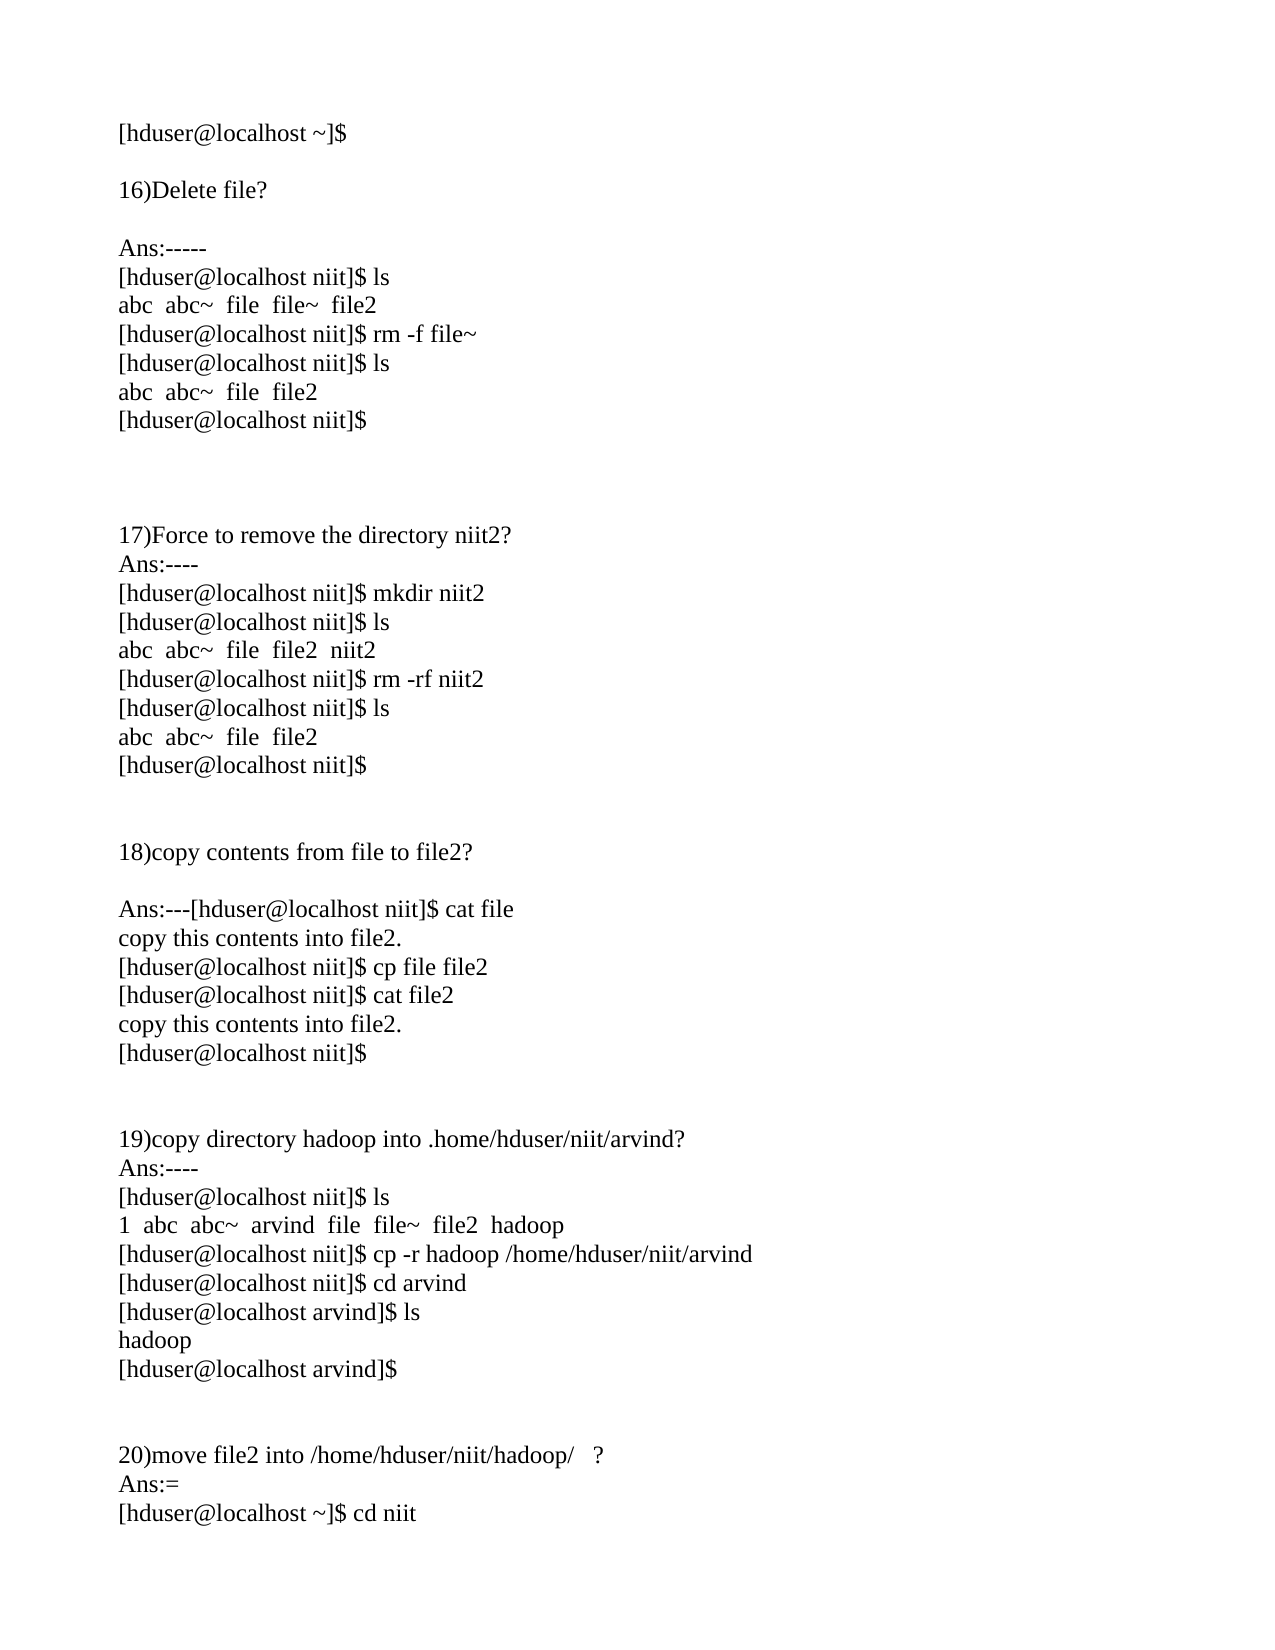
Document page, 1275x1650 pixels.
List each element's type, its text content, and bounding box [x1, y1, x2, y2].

text [hduser@localhost niit]$ cd arvind [118, 1268, 1157, 1297]
text [hduser@localhost niit]$ rm -rf niit2 [118, 664, 1157, 693]
text [hduser@localhost niit]$ ls [118, 607, 1157, 636]
text abc abc~ file file2 niit2 [118, 636, 1157, 664]
text [hduser@localhost niit]$ mkdir niit2 [118, 578, 1157, 607]
text Ans:---- [118, 1153, 1157, 1182]
text [hduser@localhost ~]$ cd niit [118, 1498, 1157, 1527]
text 16)Delete file? [118, 176, 1157, 204]
text 19)copy directory hadoop into .home/hduser/niit/arvind? [118, 1124, 1157, 1153]
text 18)copy contents from file to file2? [118, 837, 1157, 866]
text [hduser@localhost niit]$ [118, 1038, 1157, 1067]
text [hduser@localhost arvind]$ [118, 1354, 1157, 1383]
text [hduser@localhost niit]$ ls [118, 348, 1157, 377]
text [hduser@localhost ~]$ [118, 118, 1157, 147]
text 1 abc abc~ arvind file file~ file2 hadoop [118, 1211, 1157, 1239]
text [hduser@localhost niit]$ rm -f file~ [118, 319, 1157, 348]
text Ans:---[hduser@localhost niit]$ cat file [118, 894, 1157, 923]
text 17)Force to remove the directory niit2? [118, 521, 1157, 549]
text copy this contents into file2. [118, 1009, 1157, 1038]
text abc abc~ file file2 [118, 722, 1157, 751]
text [hduser@localhost niit]$ [118, 751, 1157, 779]
text [hduser@localhost niit]$ ls [118, 262, 1157, 291]
text [hduser@localhost arvind]$ ls [118, 1297, 1157, 1326]
text 20)move file2 into /home/hduser/niit/hadoop/ ? [118, 1441, 1157, 1469]
text hadoop [118, 1326, 1157, 1354]
text copy this contents into file2. [118, 923, 1157, 952]
text [hduser@localhost niit]$ cp file file2 [118, 952, 1157, 981]
text abc abc~ file file~ file2 [118, 291, 1157, 319]
text abc abc~ file file2 [118, 377, 1157, 406]
text Ans:---- [118, 549, 1157, 578]
text [hduser@localhost niit]$ ls [118, 693, 1157, 722]
text Ans:= [118, 1469, 1157, 1498]
text [hduser@localhost niit]$ cat file2 [118, 981, 1157, 1009]
text [hduser@localhost niit]$ [118, 406, 1157, 434]
text Ans:----- [118, 233, 1157, 262]
text [hduser@localhost niit]$ cp -r hadoop /home/hduser/niit/arvind [118, 1239, 1157, 1268]
text [hduser@localhost niit]$ ls [118, 1182, 1157, 1211]
